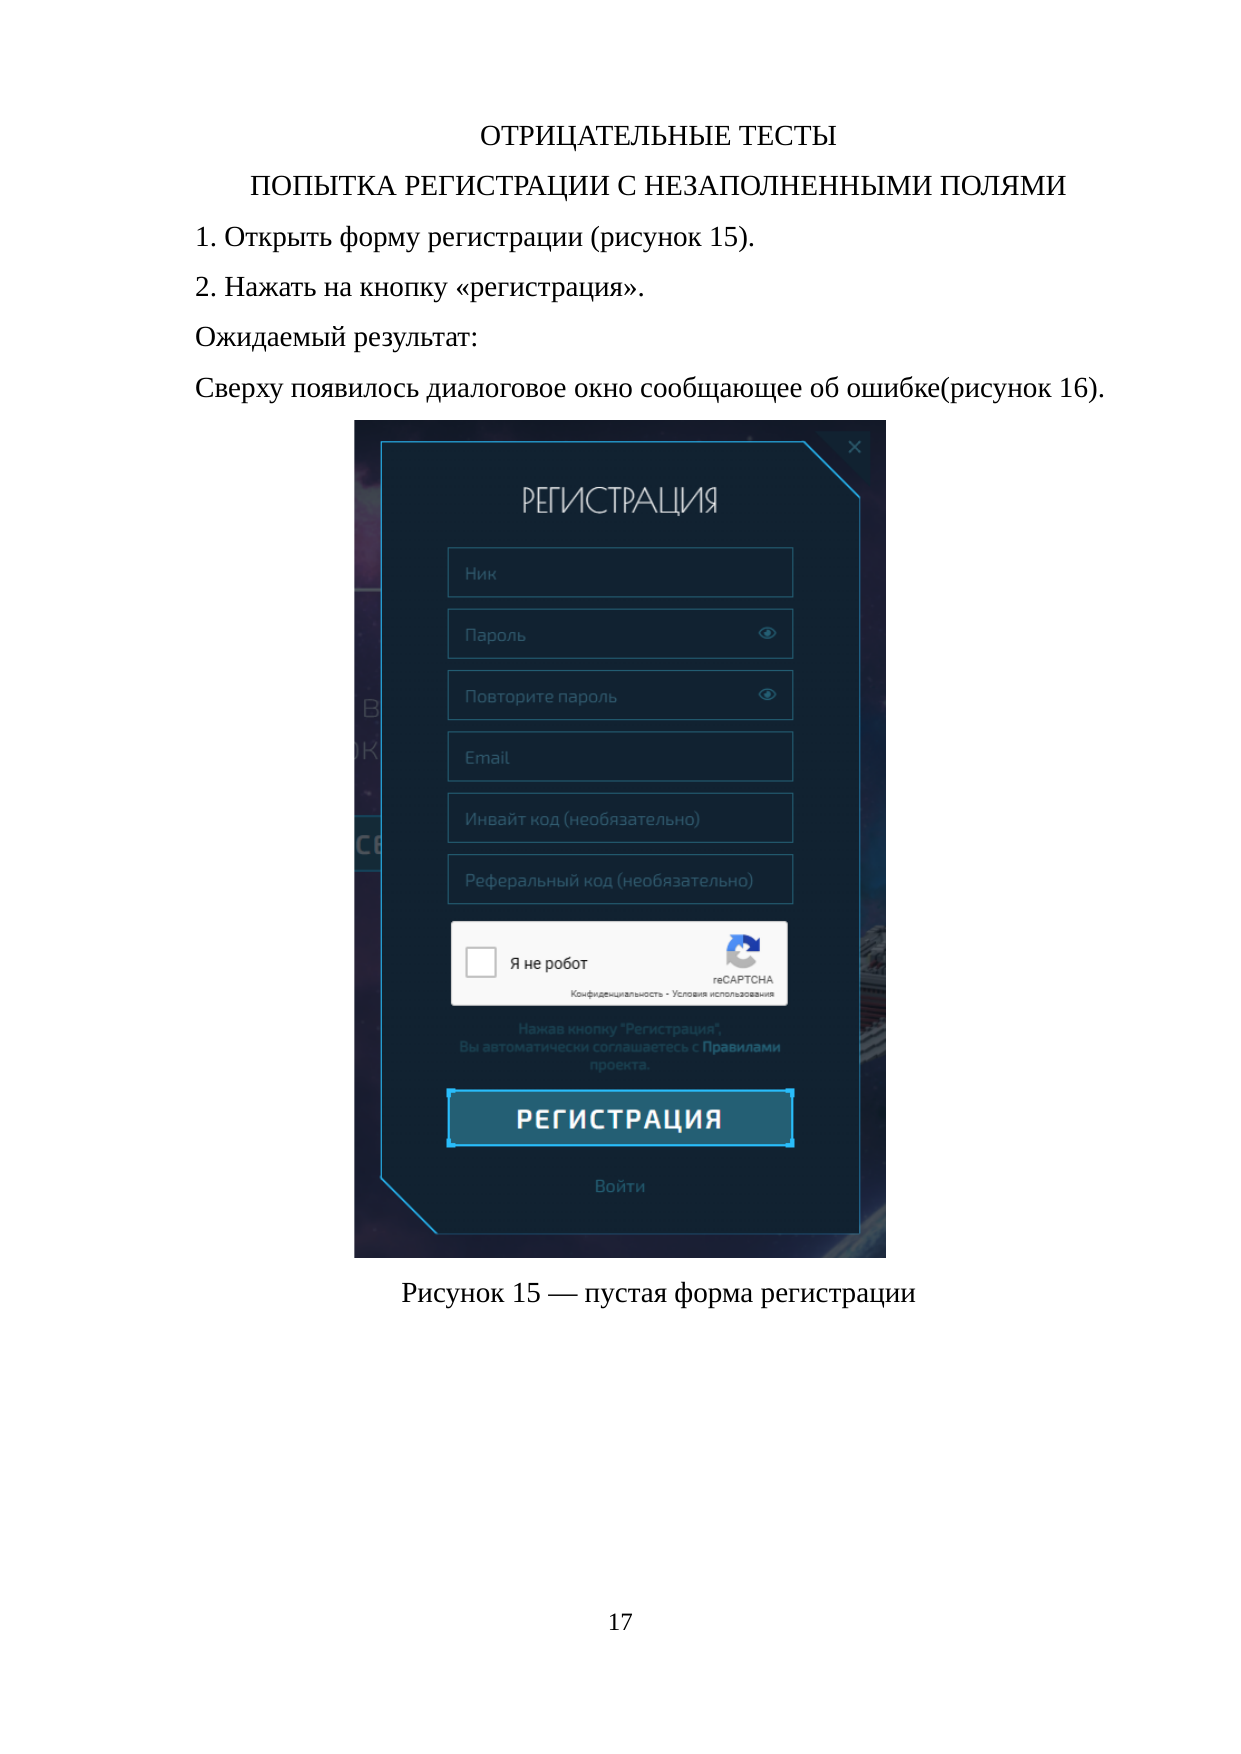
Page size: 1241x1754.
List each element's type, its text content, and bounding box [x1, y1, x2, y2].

list Ожидаемый результат: [118, 319, 1122, 353]
list Сверху появилось диалоговое окно сообщающее об ошибке(рисунок 16). [118, 370, 1122, 403]
list 1. Открыть форму регистрации (рисунок 15). [118, 219, 1122, 252]
list ОТРИЦАТЕЛЬНЫЕ ТЕСТЫ [118, 118, 1122, 152]
picture [354, 420, 886, 1258]
list Рисунок 15 — пустая форма регистрации [118, 420, 1122, 1308]
list 2. Нажать на кнопку «регистрация». [118, 269, 1122, 303]
list ПОПЫТКА РЕГИСТРАЦИИ С НЕЗАПОЛНЕННЫМИ ПОЛЯМИ [118, 168, 1122, 202]
